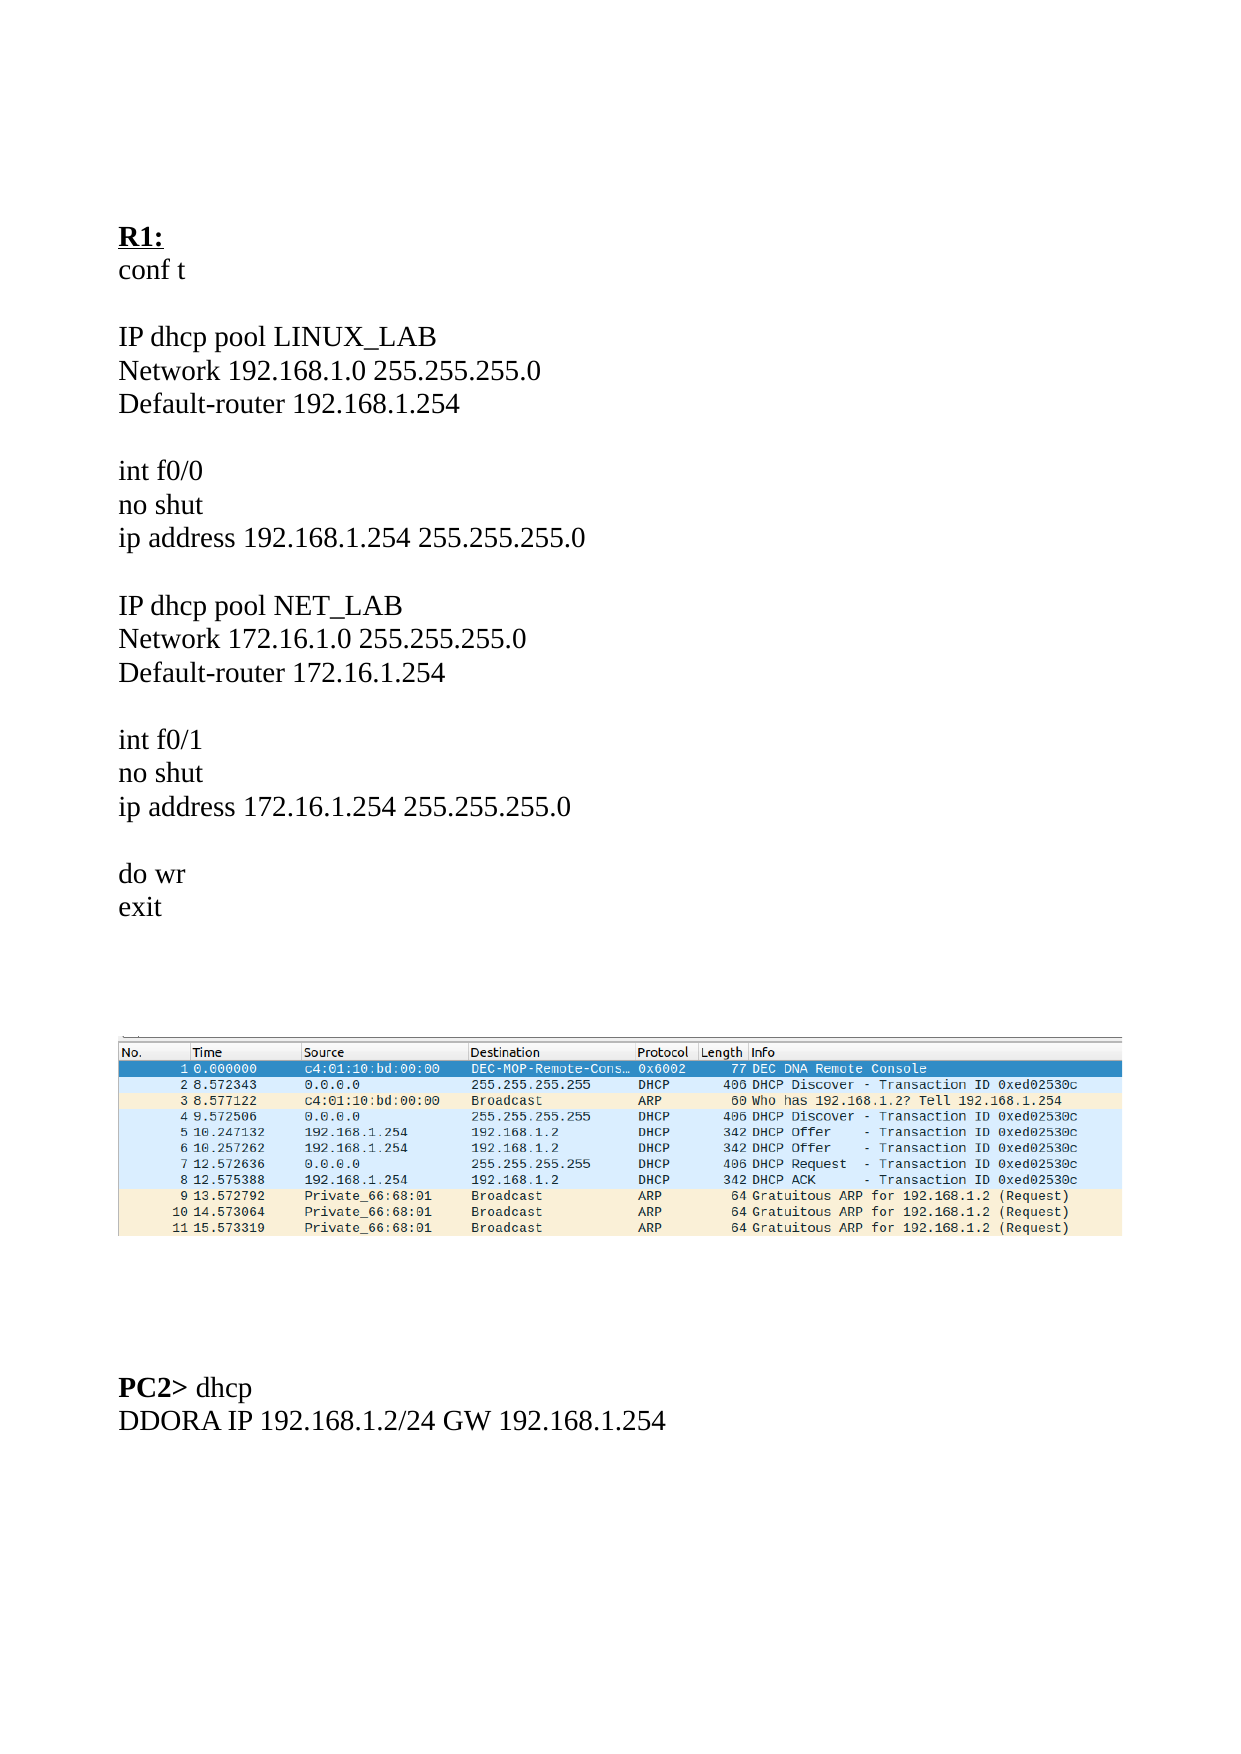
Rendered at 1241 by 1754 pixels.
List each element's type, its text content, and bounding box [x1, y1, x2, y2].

text PC2> dhcp [118, 1370, 1122, 1403]
text R1: [118, 219, 1122, 252]
text conf t [118, 252, 1122, 286]
text IP dhcp pool NET_LAB [118, 588, 1122, 621]
text DDORA IP 192.168.1.2/24 GW 192.168.1.254 [118, 1403, 1122, 1437]
text int f0/0 [118, 453, 1122, 487]
text IP dhcp pool LINUX_LAB [118, 319, 1122, 353]
text ip address 172.16.1.254 255.255.255.0 [118, 789, 1122, 822]
text Default-router 192.168.1.254 [118, 386, 1122, 420]
text Network 172.16.1.0 255.255.255.0 [118, 621, 1122, 655]
text do wr [118, 856, 1122, 889]
text int f0/1 [118, 722, 1122, 755]
text exit [118, 889, 1122, 923]
text Network 192.168.1.0 255.255.255.0 [118, 353, 1122, 386]
text no shut [118, 487, 1122, 521]
text ip address 192.168.1.254 255.255.255.0 [118, 521, 1122, 554]
text no shut [118, 755, 1122, 789]
text Default-router 172.16.1.254 [118, 655, 1122, 688]
picture [118, 1036, 1123, 1236]
